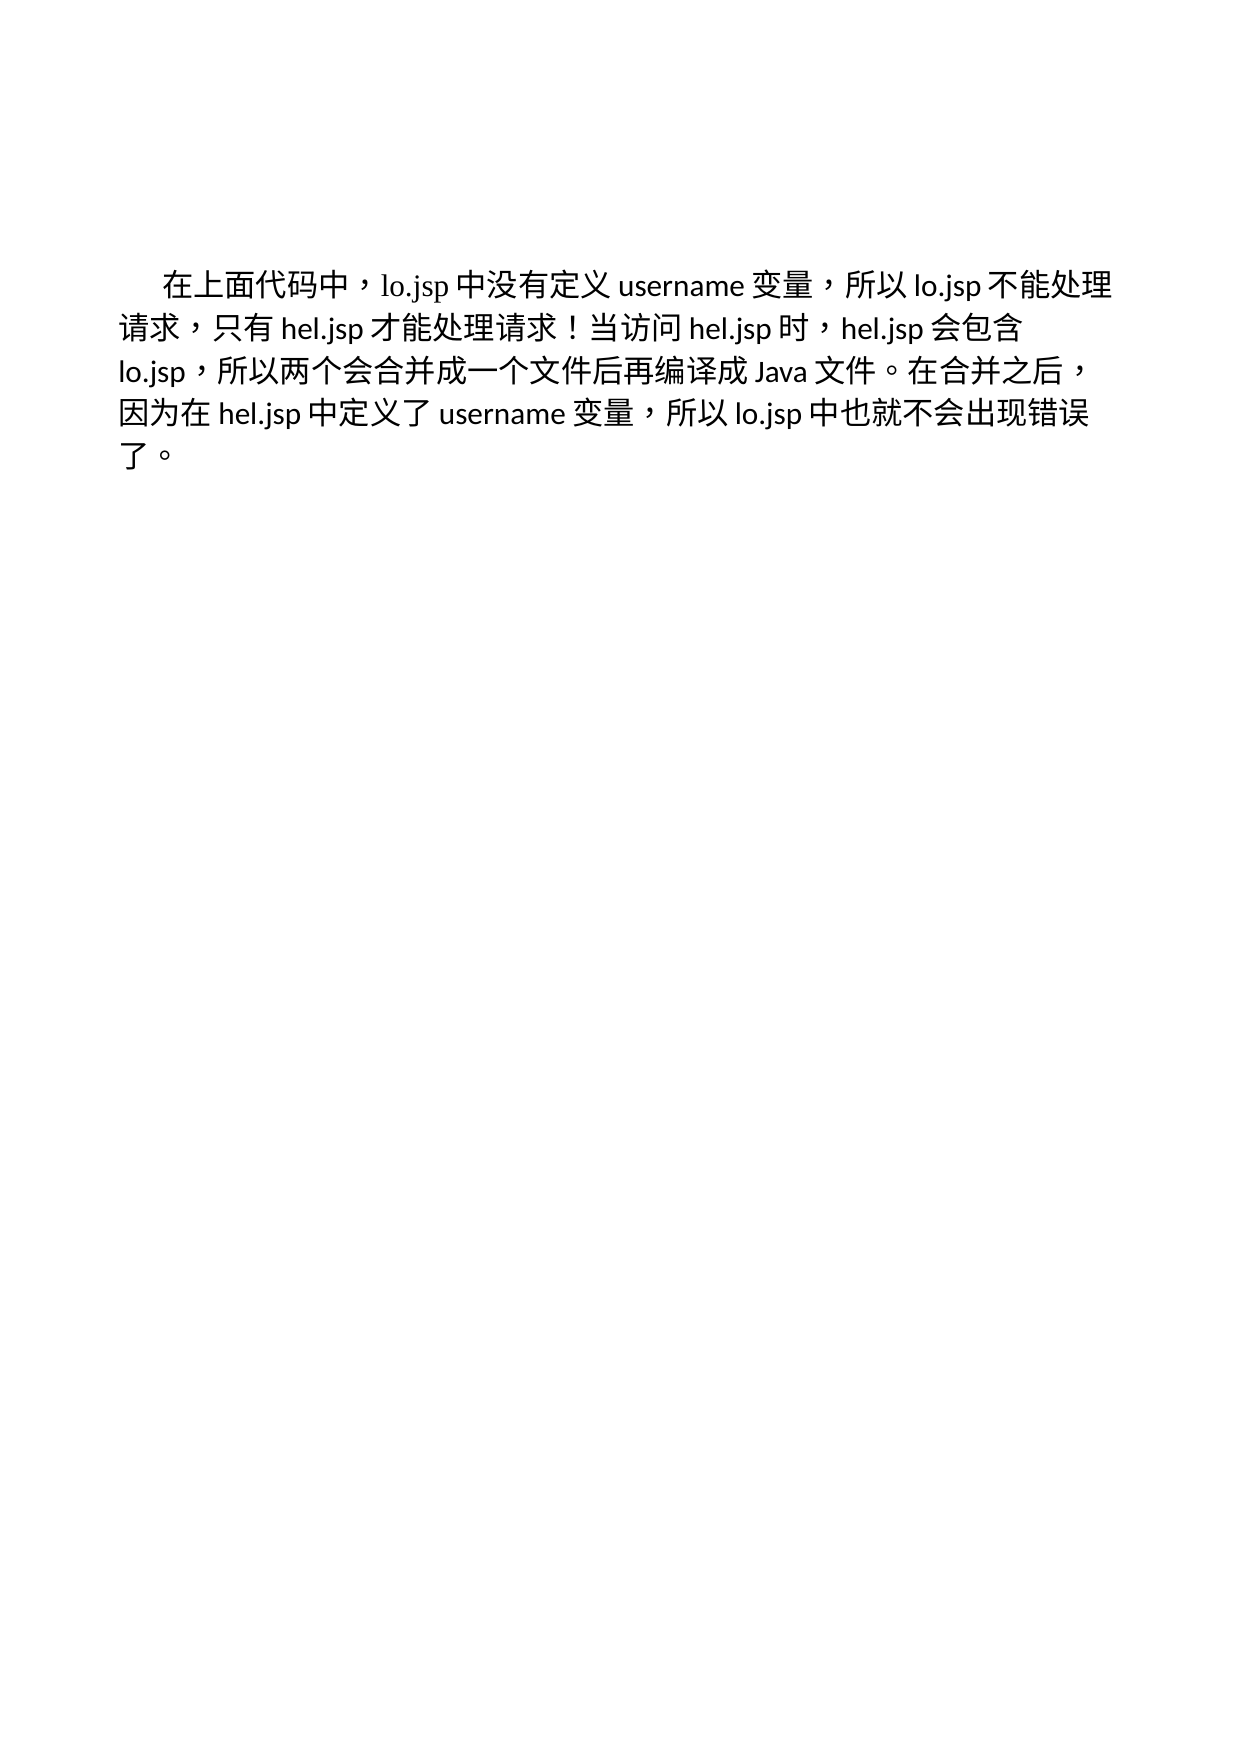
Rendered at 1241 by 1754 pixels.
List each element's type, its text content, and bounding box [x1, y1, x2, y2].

text 在上面代码中，lo.jsp中没有定义username变量，所以lo.jsp不能处理请求，只有hel.jsp才能处理请求！当访问hel.jsp时，hel.jsp会包含lo.jsp，所以两个会合并成一个文件后再编译成Java文件。在合并之后，因为在hel.jsp中定义了username变量，所以lo.jsp中也就不会出现错误了。 [118, 263, 1122, 476]
